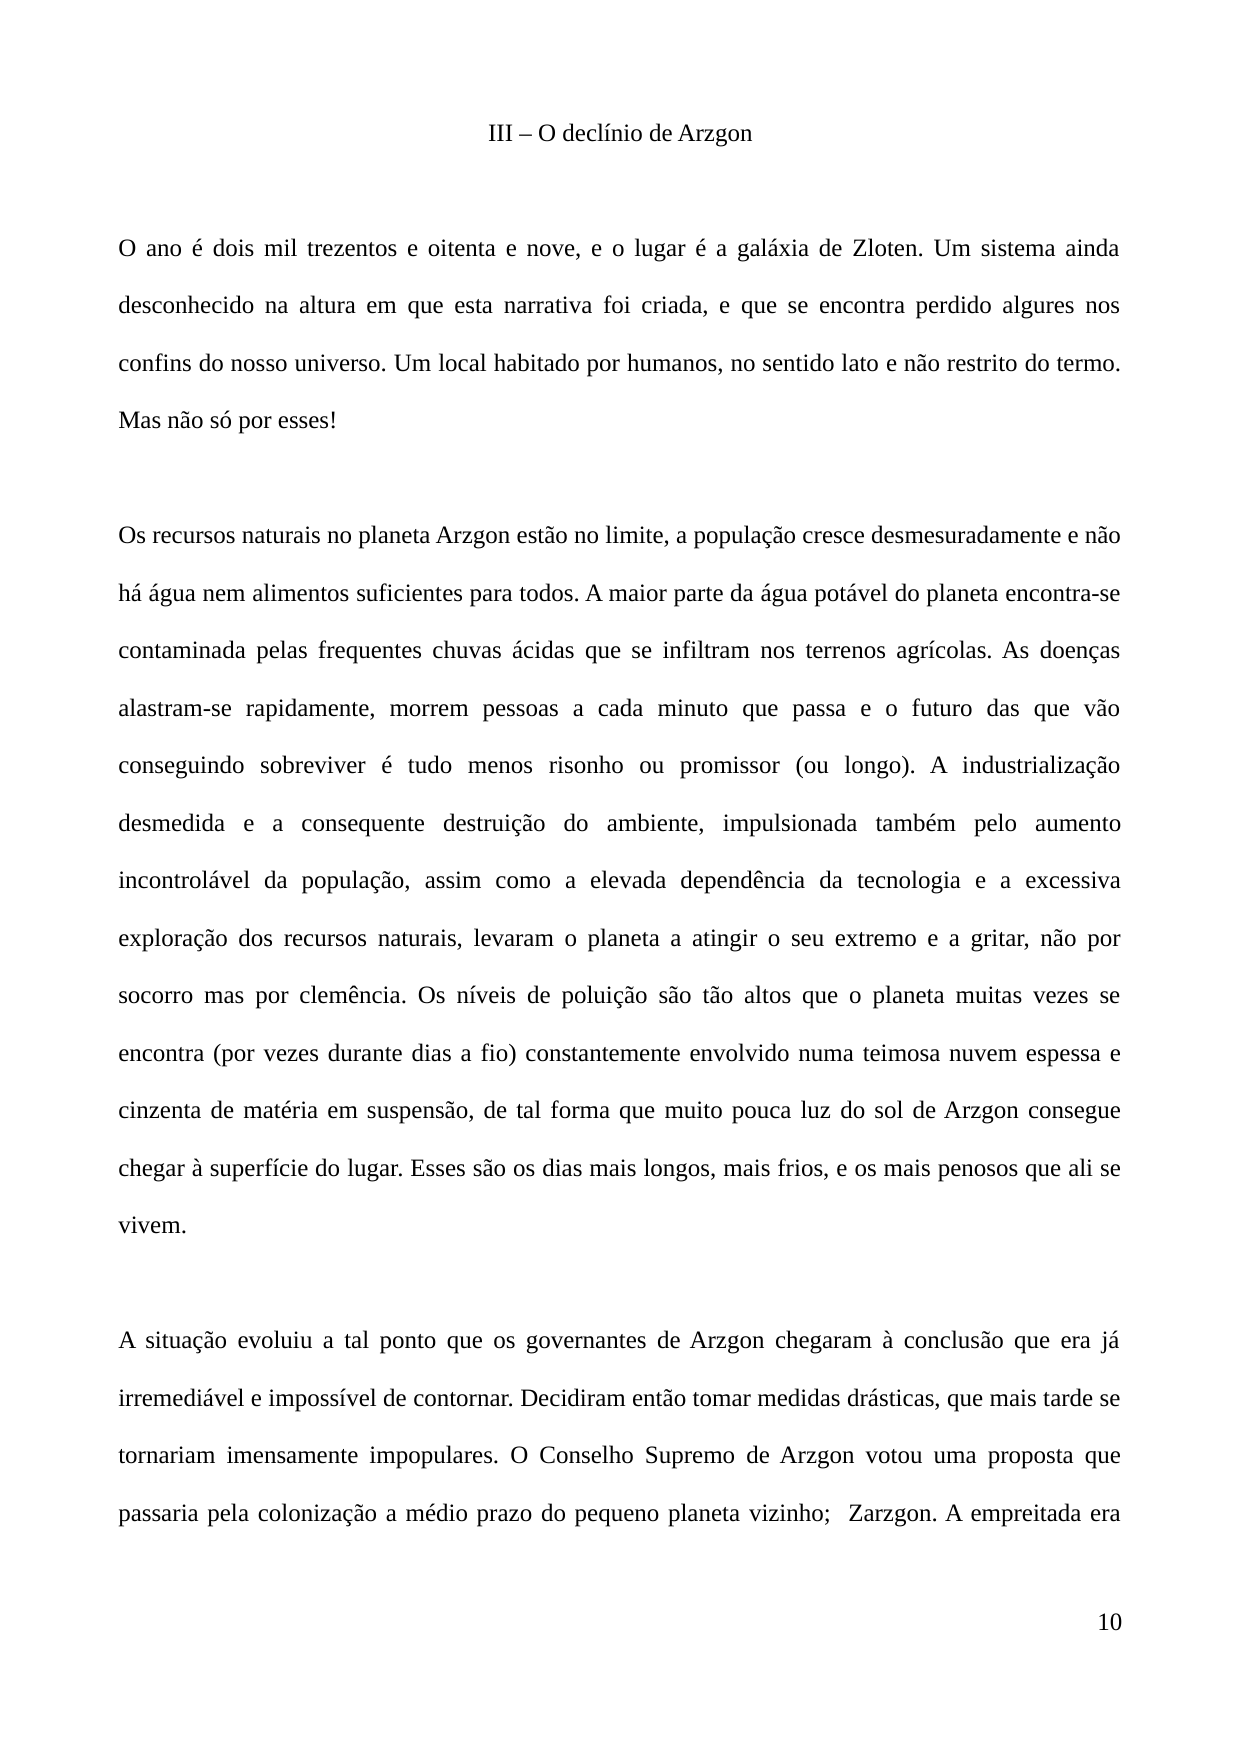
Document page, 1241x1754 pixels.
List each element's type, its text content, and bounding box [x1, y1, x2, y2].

text A situação evoluiu a tal ponto que os governantes de Arzgon chegaram à conclusão que era já irremediável e impossível de contornar. Decidiram então tomar medidas drásticas, que mais tarde se tornariam imensamente impopulares. O Conselho Supremo de Arzgon votou uma proposta que passaria pela colonização a médio prazo do pequeno planeta vizinho; Zarzgon. A empreitada era [118, 1326, 1122, 1527]
text O ano é dois mil trezentos e oitenta e nove, e o lugar é a galáxia de Zloten. Um sistema ainda desconhecido na altura em que esta narrativa foi criada, e que se encontra perdido algures nos confins do nosso universo. Um local habitado por humanos, no sentido lato e não restrito do termo. Mas não só por esses! [118, 233, 1122, 434]
text Os recursos naturais no planeta Arzgon estão no limite, a população cresce desmesuradamente e não há água nem alimentos suficientes para todos. A maior parte da água potável do planeta encontra-se contaminada pelas frequentes chuvas ácidas que se infiltram nos terrenos agrícolas. As doenças alastram-se rapidamente, morrem pessoas a cada minuto que passa e o futuro das que vão conseguindo sobreviver é tudo menos risonho ou promissor (ou longo). A industrialização desmedida e a consequente destruição do ambiente, impulsionada também pelo aumento incontrolável da população, assim como a elevada dependência da tecnologia e a excessiva exploração dos recursos naturais, levaram o planeta a atingir o seu extremo e a gritar, não por socorro mas por clemência. Os níveis de poluição são tão altos que o planeta muitas vezes se encontra (por vezes durante dias a fio) constantemente envolvido numa teimosa nuvem espessa e cinzenta de matéria em suspensão, de tal forma que muito pouca luz do sol de Arzgon consegue chegar à superfície do lugar. Esses são os dias mais longos, mais frios, e os mais penosos que ali se vivem. [118, 521, 1122, 1239]
text III – O declínio de Arzgon [118, 118, 1122, 147]
